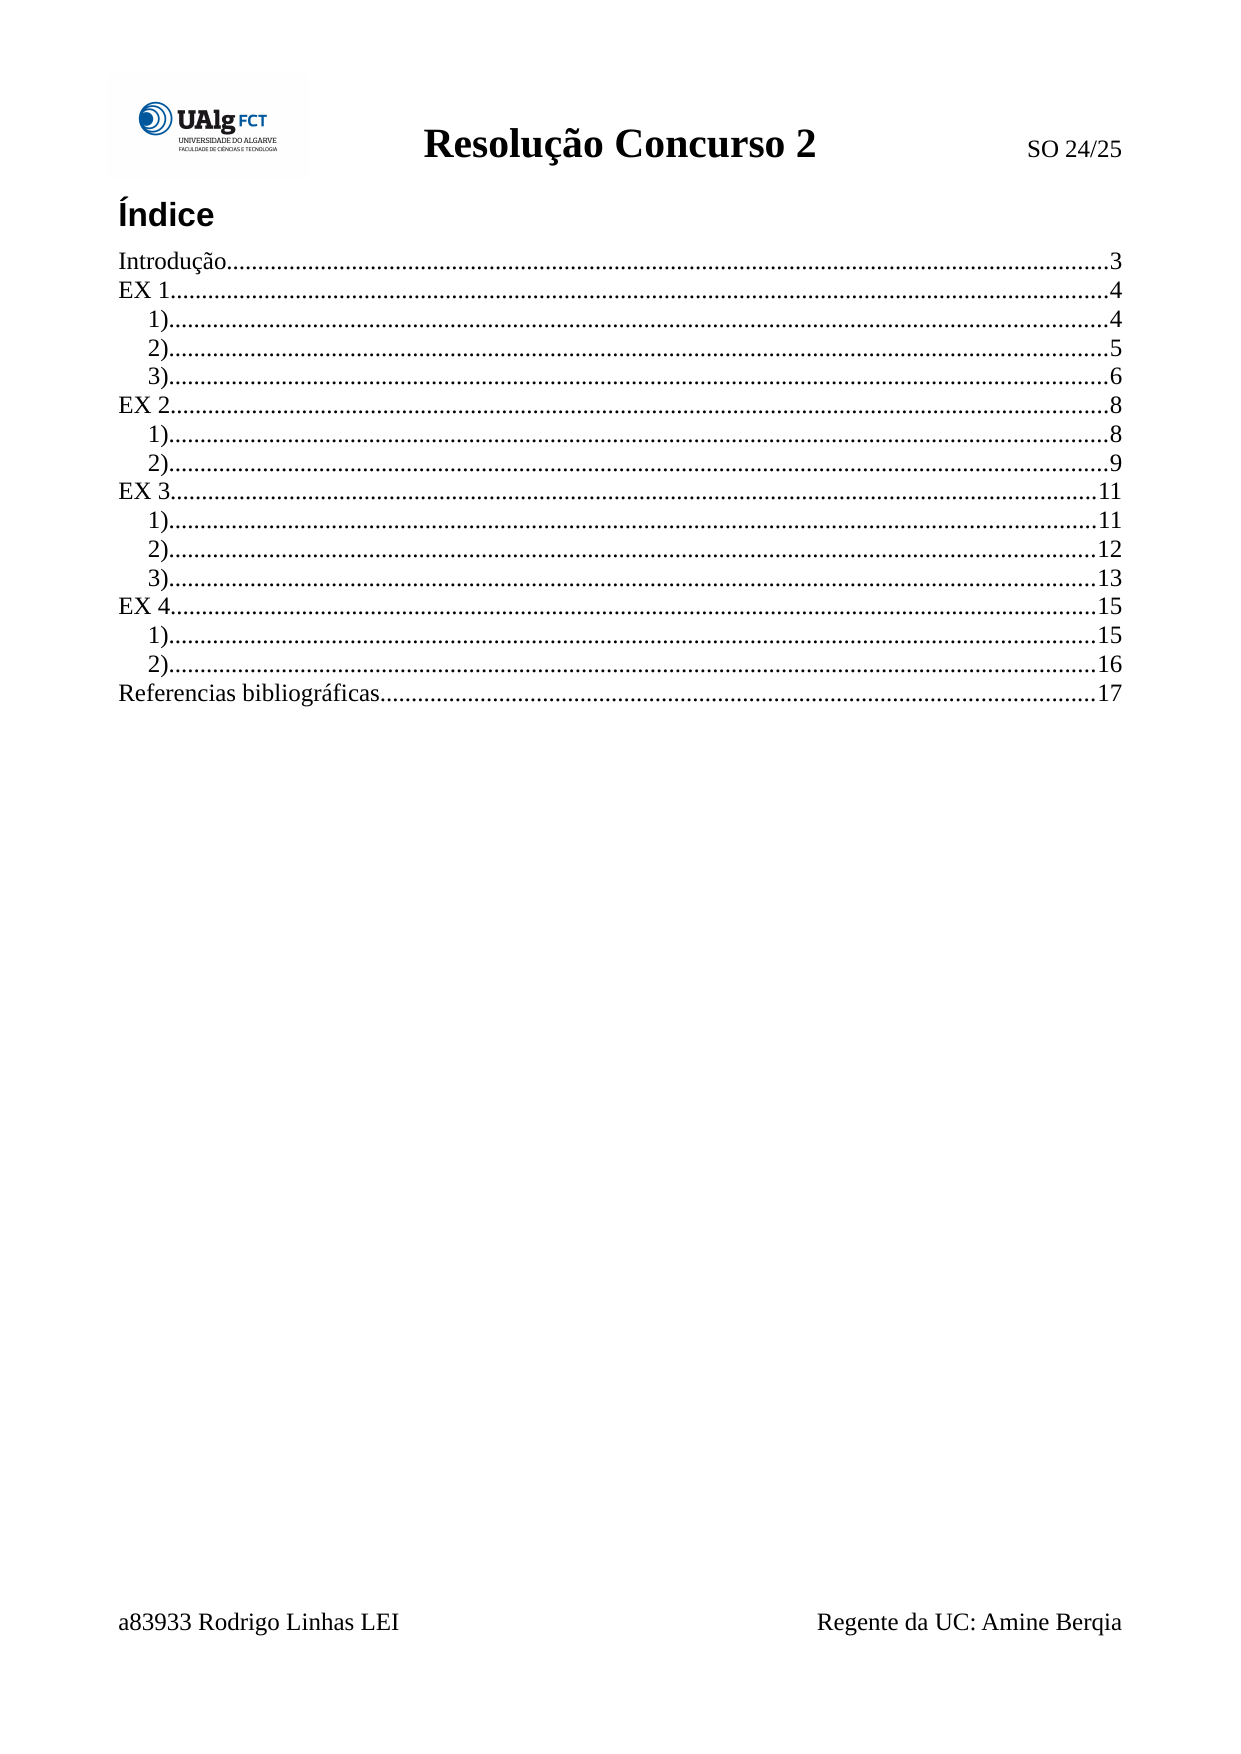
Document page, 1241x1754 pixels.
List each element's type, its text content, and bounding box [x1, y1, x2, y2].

text 2) 5 [148, 333, 1122, 361]
text Introdução 3 [118, 246, 1122, 275]
text 2) 9 [148, 448, 1122, 476]
text 1) 8 [148, 419, 1122, 448]
picture [106, 73, 310, 180]
text EX 2 8 [118, 390, 1122, 419]
text 2) 12 [148, 534, 1122, 563]
text 3) 13 [148, 563, 1122, 591]
text 1) 15 [148, 620, 1122, 649]
subtitle Índice [118, 196, 1122, 234]
text EX 3 11 [118, 476, 1122, 505]
text Referencias bibliográficas 17 [118, 678, 1122, 706]
text 1) 4 [148, 304, 1122, 333]
text EX 4 15 [118, 591, 1122, 620]
text EX 1 4 [118, 275, 1122, 304]
text 3) 6 [148, 361, 1122, 390]
text 2) 16 [148, 649, 1122, 678]
text 1) 11 [148, 505, 1122, 534]
